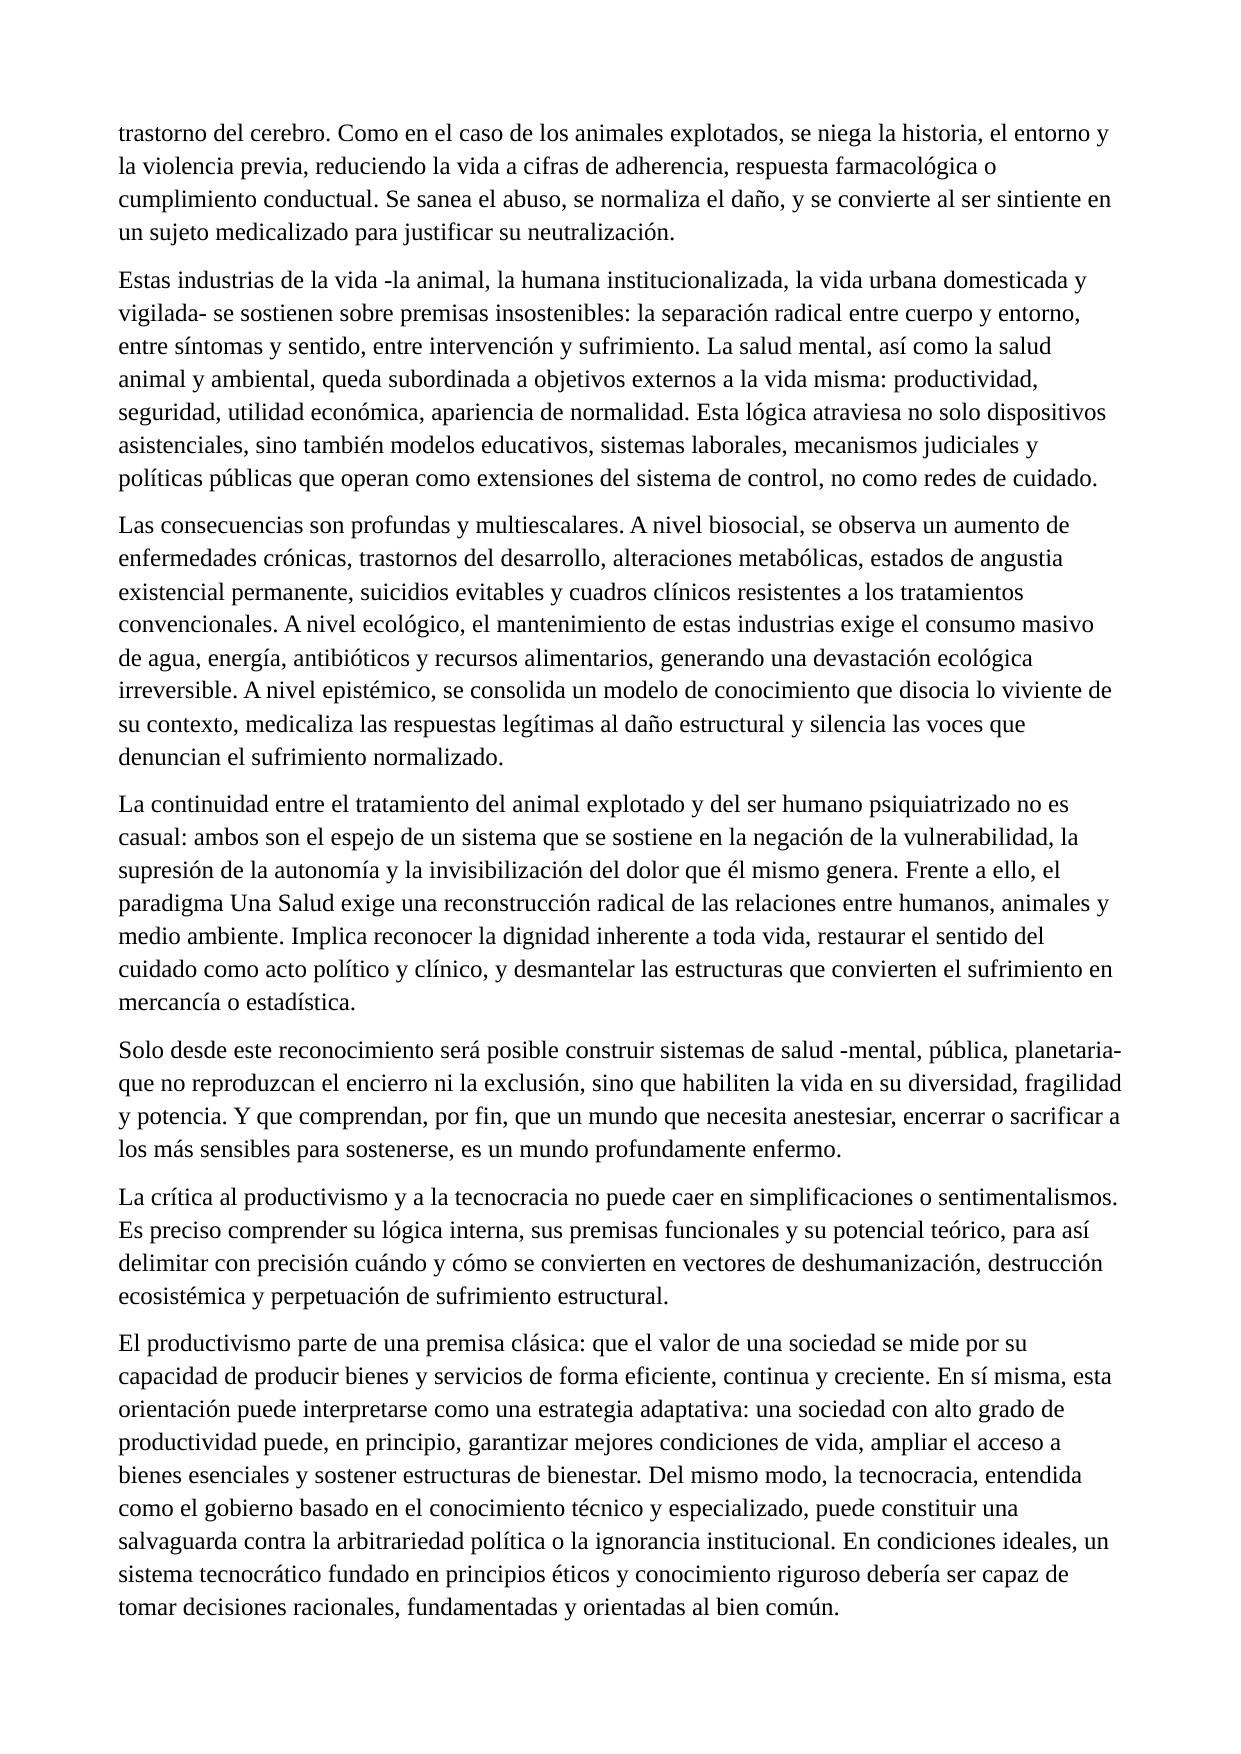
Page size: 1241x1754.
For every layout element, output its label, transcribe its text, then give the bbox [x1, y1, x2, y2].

text Estas industrias de la vida -la animal, la humana institucionalizada, la vida urbana domesticada y vigilada- se sostienen sobre premisas insostenibles: la separación radical entre cuerpo y entorno, entre síntomas y sentido, entre intervención y sufrimiento. La salud mental, así como la salud animal y ambiental, queda subordinada a objetivos externos a la vida misma: productividad, seguridad, utilidad económica, apariencia de normalidad. Esta lógica atraviesa no solo dispositivos asistenciales, sino también modelos educativos, sistemas laborales, mecanismos judiciales y políticas públicas que operan como extensiones del sistema de control, no como redes de cuidado. [118, 265, 1122, 492]
text La crítica al productivismo y a la tecnocracia no puede caer en simplificaciones o sentimentalismos. Es preciso comprender su lógica interna, sus premisas funcionales y su potencial teórico, para así delimitar con precisión cuándo y cómo se convierten en vectores de deshumanización, destrucción ecosistémica y perpetuación de sufrimiento estructural. [118, 1182, 1122, 1309]
text Solo desde este reconocimiento será posible construir sistemas de salud -mental, pública, planetaria- que no reproduzcan el encierro ni la exclusión, sino que habiliten la vida en su diversidad, fragilidad y potencia. Y que comprendan, por fin, que un mundo que necesita anestesiar, encerrar o sacrificar a los más sensibles para sostenerse, es un mundo profundamente enfermo. [118, 1035, 1122, 1163]
text La continuidad entre el tratamiento del animal explotado y del ser humano psiquiatrizado no es casual: ambos son el espejo de un sistema que se sostiene en la negación de la vulnerabilidad, la supresión de la autonomía y la invisibilización del dolor que él mismo genera. Frente a ello, el paradigma Una Salud exige una reconstrucción radical de las relaciones entre humanos, animales y medio ambiente. Implica reconocer la dignidad inherente a toda vida, restaurar el sentido del cuidado como acto político y clínico, y desmantelar las estructuras que convierten el sufrimiento en mercancía o estadística. [118, 789, 1122, 1016]
text Las consecuencias son profundas y multiescalares. A nivel biosocial, se observa un aumento de enfermedades crónicas, trastornos del desarrollo, alteraciones metabólicas, estados de angustia existencial permanente, suicidios evitables y cuadros clínicos resistentes a los tratamientos convencionales. A nivel ecológico, el mantenimiento de estas industrias exige el consumo masivo de agua, energía, antibióticos y recursos alimentarios, generando una devastación ecológica irreversible. A nivel epistémico, se consolida un modelo de conocimiento que disocia lo viviente de su contexto, medicaliza las respuestas legítimas al daño estructural y silencia las voces que denuncian el sufrimiento normalizado. [118, 511, 1122, 770]
text El productivismo parte de una premisa clásica: que el valor de una sociedad se mide por su capacidad de producir bienes y servicios de forma eficiente, continua y creciente. En sí misma, esta orientación puede interpretarse como una estrategia adaptativa: una sociedad con alto grado de productividad puede, en principio, garantizar mejores condiciones de vida, ampliar el acceso a bienes esenciales y sostener estructuras de bienestar. Del mismo modo, la tecnocracia, entendida como el gobierno basado en el conocimiento técnico y especializado, puede constituir una salvaguarda contra la arbitrariedad política o la ignorancia institucional. En condiciones ideales, un sistema tecnocrático fundado en principios éticos y conocimiento riguroso debería ser capaz de tomar decisiones racionales, fundamentadas y orientadas al bien común. [118, 1328, 1122, 1621]
text trastorno del cerebro. Como en el caso de los animales explotados, se niega la historia, el entorno y la violencia previa, reduciendo la vida a cifras de adherencia, respuesta farmacológica o cumplimiento conductual. Se sanea el abuso, se normaliza el daño, y se convierte al ser sintiente en un sujeto medicalizado para justificar su neutralización. [118, 118, 1122, 246]
